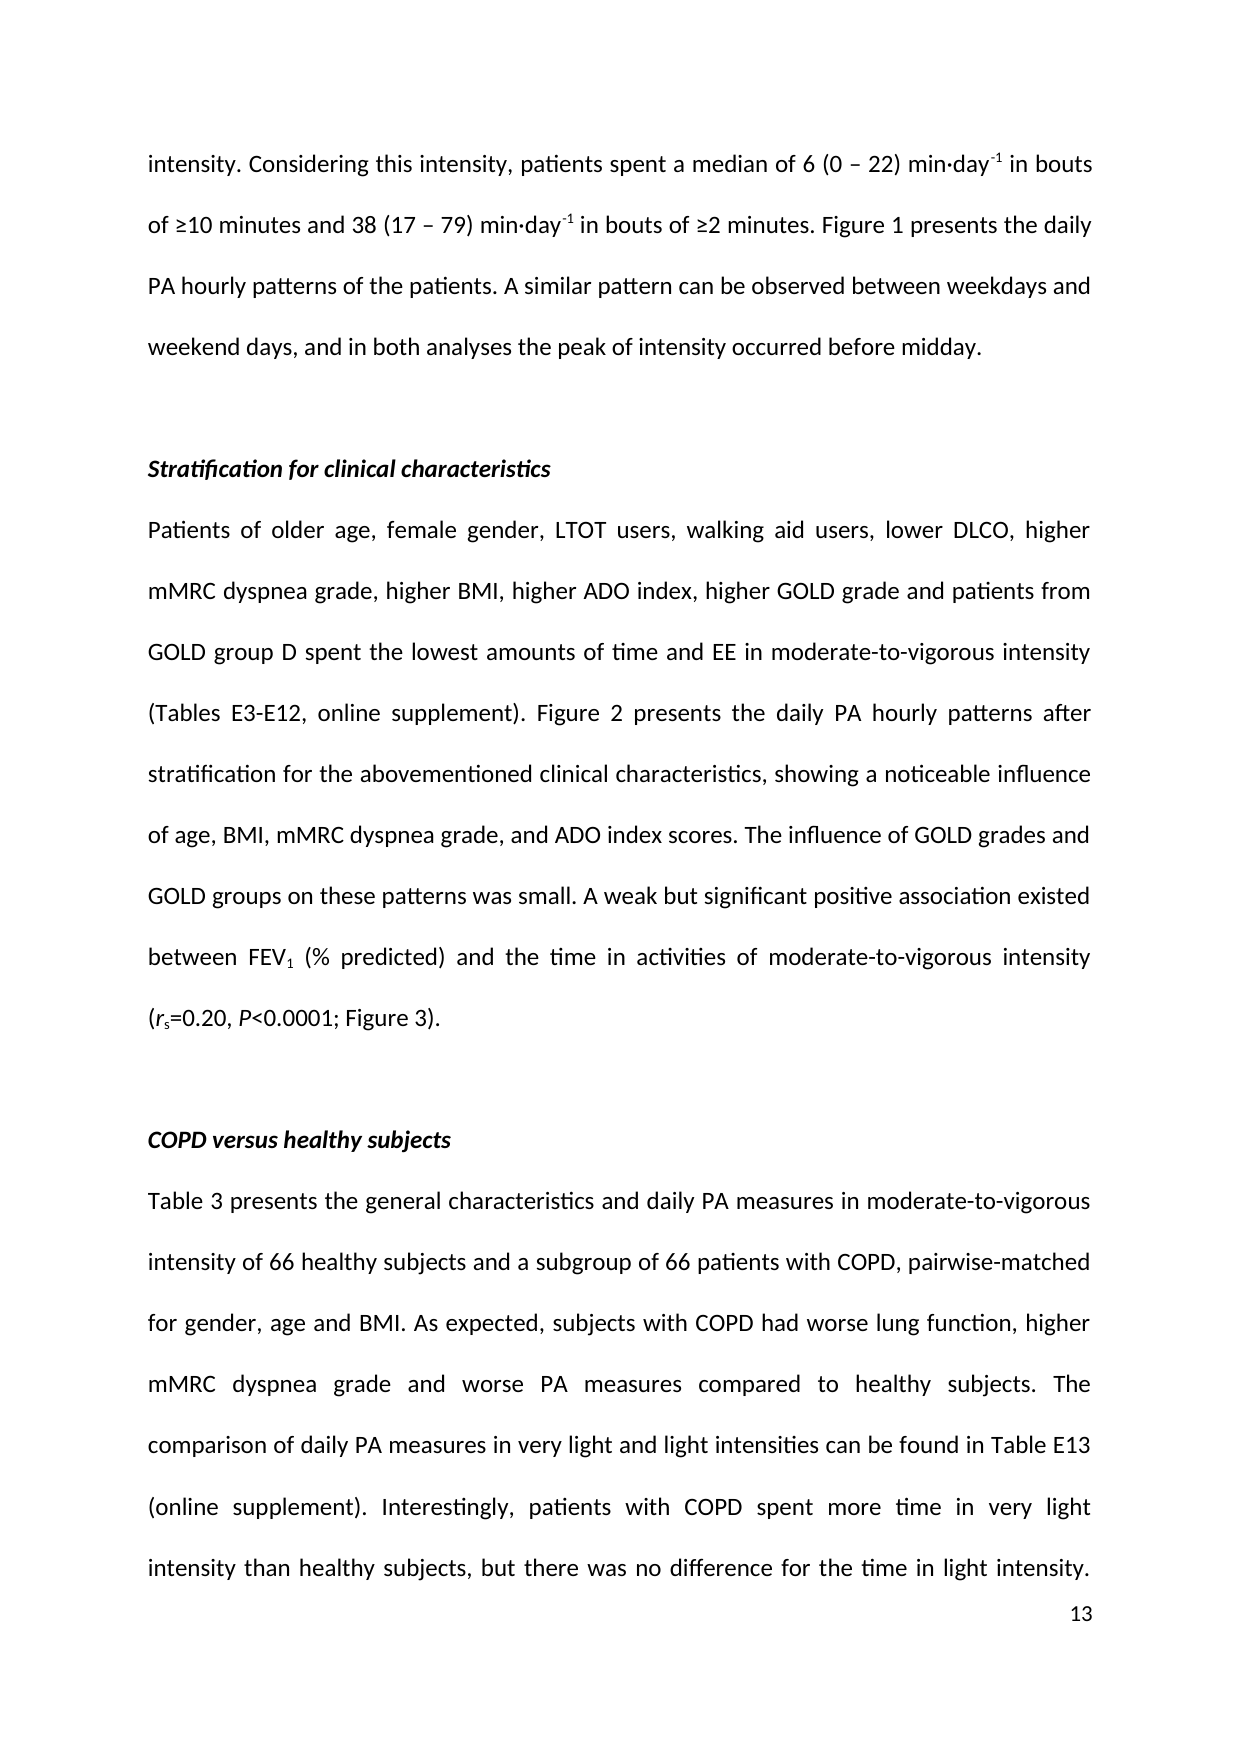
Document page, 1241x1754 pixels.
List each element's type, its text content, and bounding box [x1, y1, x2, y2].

text intensity. Considering this intensity, patients spent a median of 6 (0 – 22) min·day-1 in bouts of ≥10 minutes and 38 (17 – 79) min·day-1 in bouts of ≥2 minutes. Figure 1 presents the daily PA hourly patterns of the patients. A similar pattern can be observed between weekdays and weekend days, and in both analyses the peak of intensity occurred before midday. [148, 148, 1092, 361]
text Table 3 presents the general characteristics and daily PA measures in moderate-to-vigorous intensity of 66 healthy subjects and a subgroup of 66 patients with COPD, pairwise-matched for gender, age and BMI. As expected, subjects with COPD had worse lung function, higher mMRC dyspnea grade and worse PA measures compared to healthy subjects. The comparison of daily PA measures in very light and light intensities can be found in Table E13 (online supplement). Interestingly, patients with COPD spent more time in very light intensity than healthy subjects, but there was no difference for the time in light intensity. [148, 1185, 1092, 1582]
text COPD versus healthy subjects [148, 1124, 1092, 1155]
text Patients of older age, female gender, LTOT users, walking aid users, lower DLCO, higher mMRC dyspnea grade, higher BMI, higher ADO index, higher GOLD grade and patients from GOLD group D spent the lowest amounts of time and EE in moderate-to-vigorous intensity (Tables E3-E12, online supplement). Figure 2 presents the daily PA hourly patterns after stratification for the abovementioned clinical characteristics, showing a noticeable influence of age, BMI, mMRC dyspnea grade, and ADO index scores. The influence of GOLD grades and GOLD groups on these patterns was small. A weak but significant positive association existed between FEV1 (% predicted) and the time in activities of moderate-to-vigorous intensity (rs=0.20, P<0.0001; Figure 3). [148, 514, 1092, 1033]
text Stratification for clinical characteristics [148, 453, 1092, 483]
